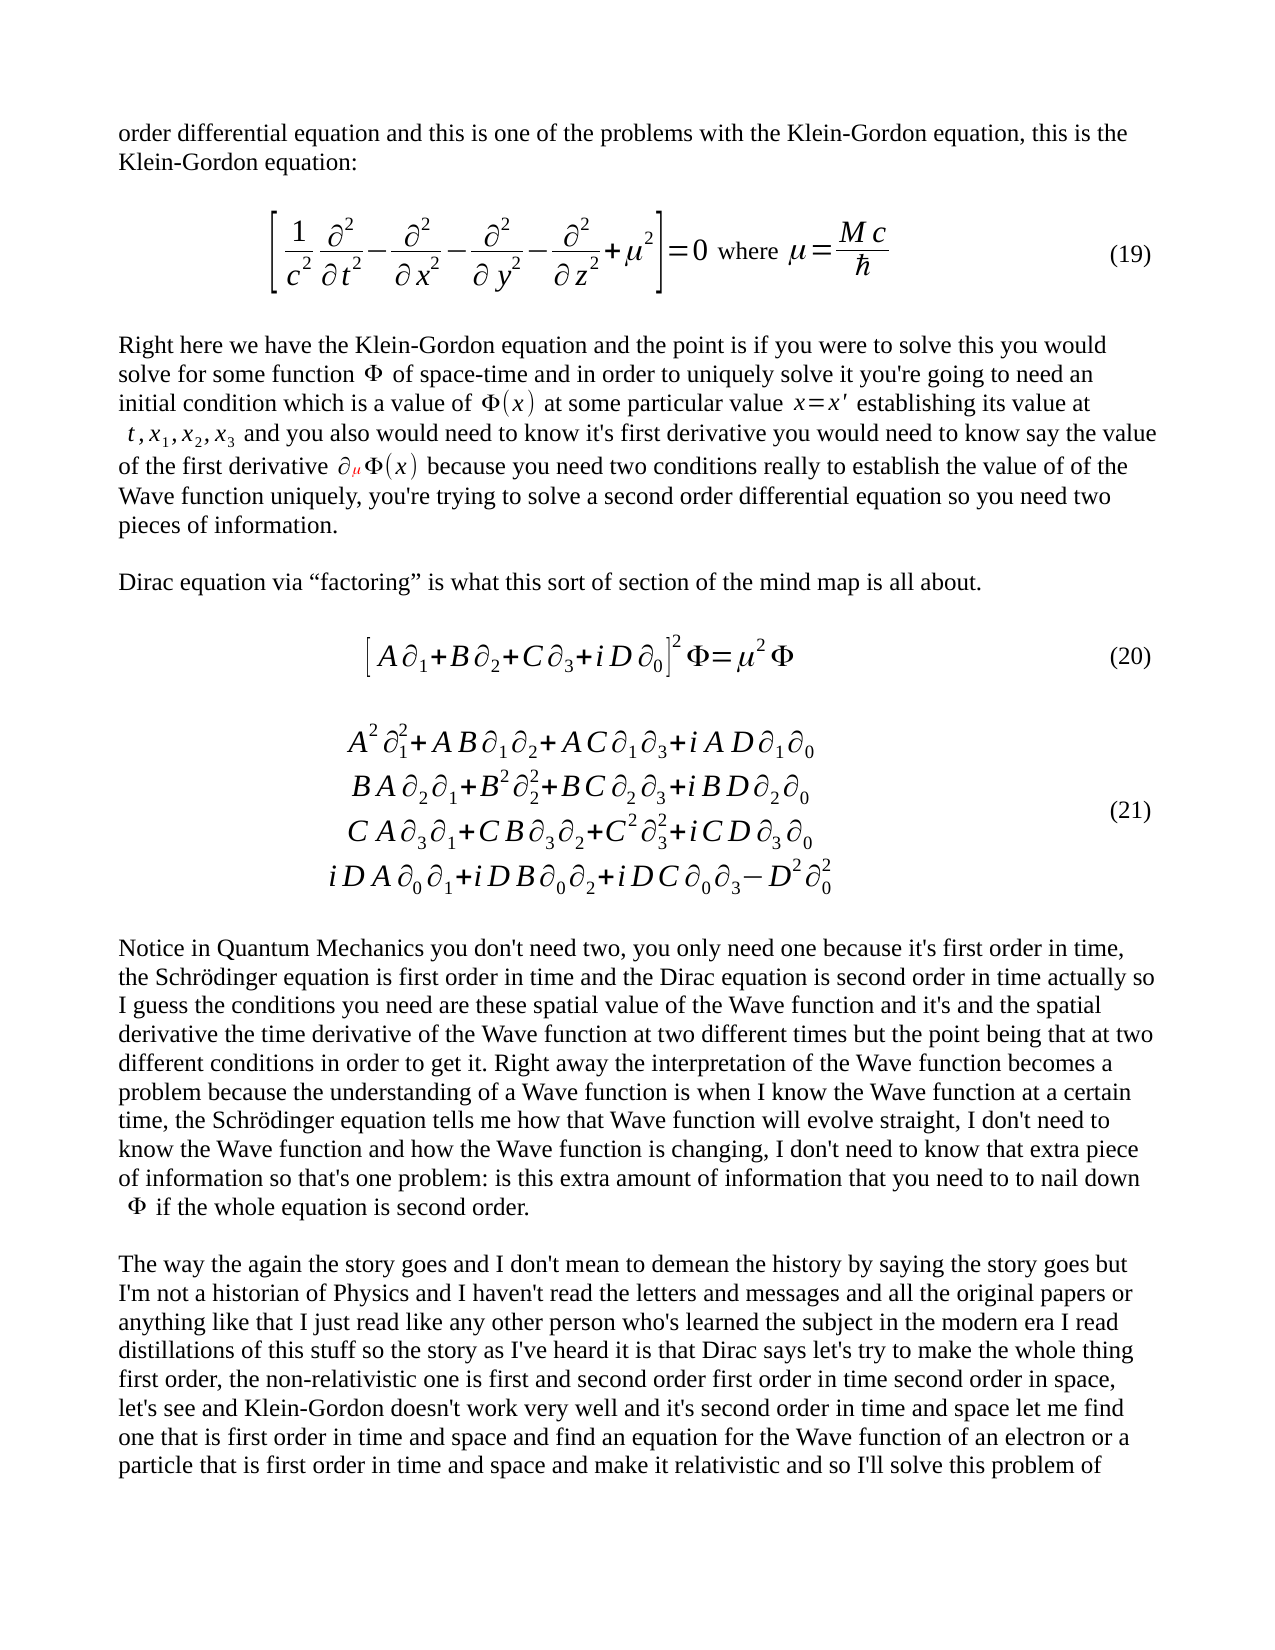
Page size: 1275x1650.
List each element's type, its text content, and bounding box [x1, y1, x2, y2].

table_header where [118, 204, 1041, 302]
table_header [118, 625, 1041, 685]
text order differential equation and this is one of the problems with the Klein-Gordon equation, this is the Klein-Gordon equation: [118, 118, 1157, 176]
text Notice in Quantum Mechanics you don't need two, you only need one because it's first order in time, the Schrödinger equation is first order in time and the Dirac equation is second order in time actually so I guess the conditions you need are these spatial value of the Wave function and it's and the spatial derivative the time derivative of the Wave function at two different times but the point being that at two different conditions in order to get it. Right away the interpretation of the Wave function becomes a problem because the understanding of a Wave function is when I know the Wave function at a certain time, the Schrödinger equation tells me how that Wave function will evolve straight, I don't need to know the Wave function and how the Wave function is changing, I don't need to know that extra piece of information so that's one problem: is this extra amount of information that you need to to nail down [118, 933, 1157, 1192]
text The way the again the story goes and I don't mean to demean the history by saying the story goes but I'm not a historian of Physics and I haven't read the letters and messages and all the original papers or anything like that I just read like any other person who's learned the subject in the modern era I read distillations of this stuff so the story as I've heard it is that Dirac says let's try to make the whole thing first order, the non-relativistic one is first and second order first order in time second order in space, [118, 1249, 1157, 1393]
table_header (20) [1041, 625, 1157, 685]
text let's see and Klein-Gordon doesn't work very well and it's second order in time and space let me find one that is first order in time and space and find an equation for the Wave function of an electron or a particle that is first order in time and space and make it relativistic and so I'll solve this problem of [118, 1393, 1157, 1479]
text Dirac equation via “factoring” is what this sort of section of the mind map is all about. [118, 567, 1157, 596]
table_header (19) [1041, 204, 1157, 302]
table_header [118, 714, 1041, 904]
text if the whole equation is second order. [118, 1192, 1157, 1220]
table_header (21) [1041, 714, 1157, 904]
text Right here we have the Klein-Gordon equation and the point is if you were to solve this you would solve for some functionof space-time and in order to uniquely solve it you're going to need an initial condition which is a value ofat some particular valueestablishing its value atand you also would need to know it's first derivative you would need to know say the value of the first derivativebecause you need two conditions really to establish the value of of the Wave function uniquely, you're trying to solve a second order differential equation so you need two pieces of information. [118, 331, 1157, 539]
